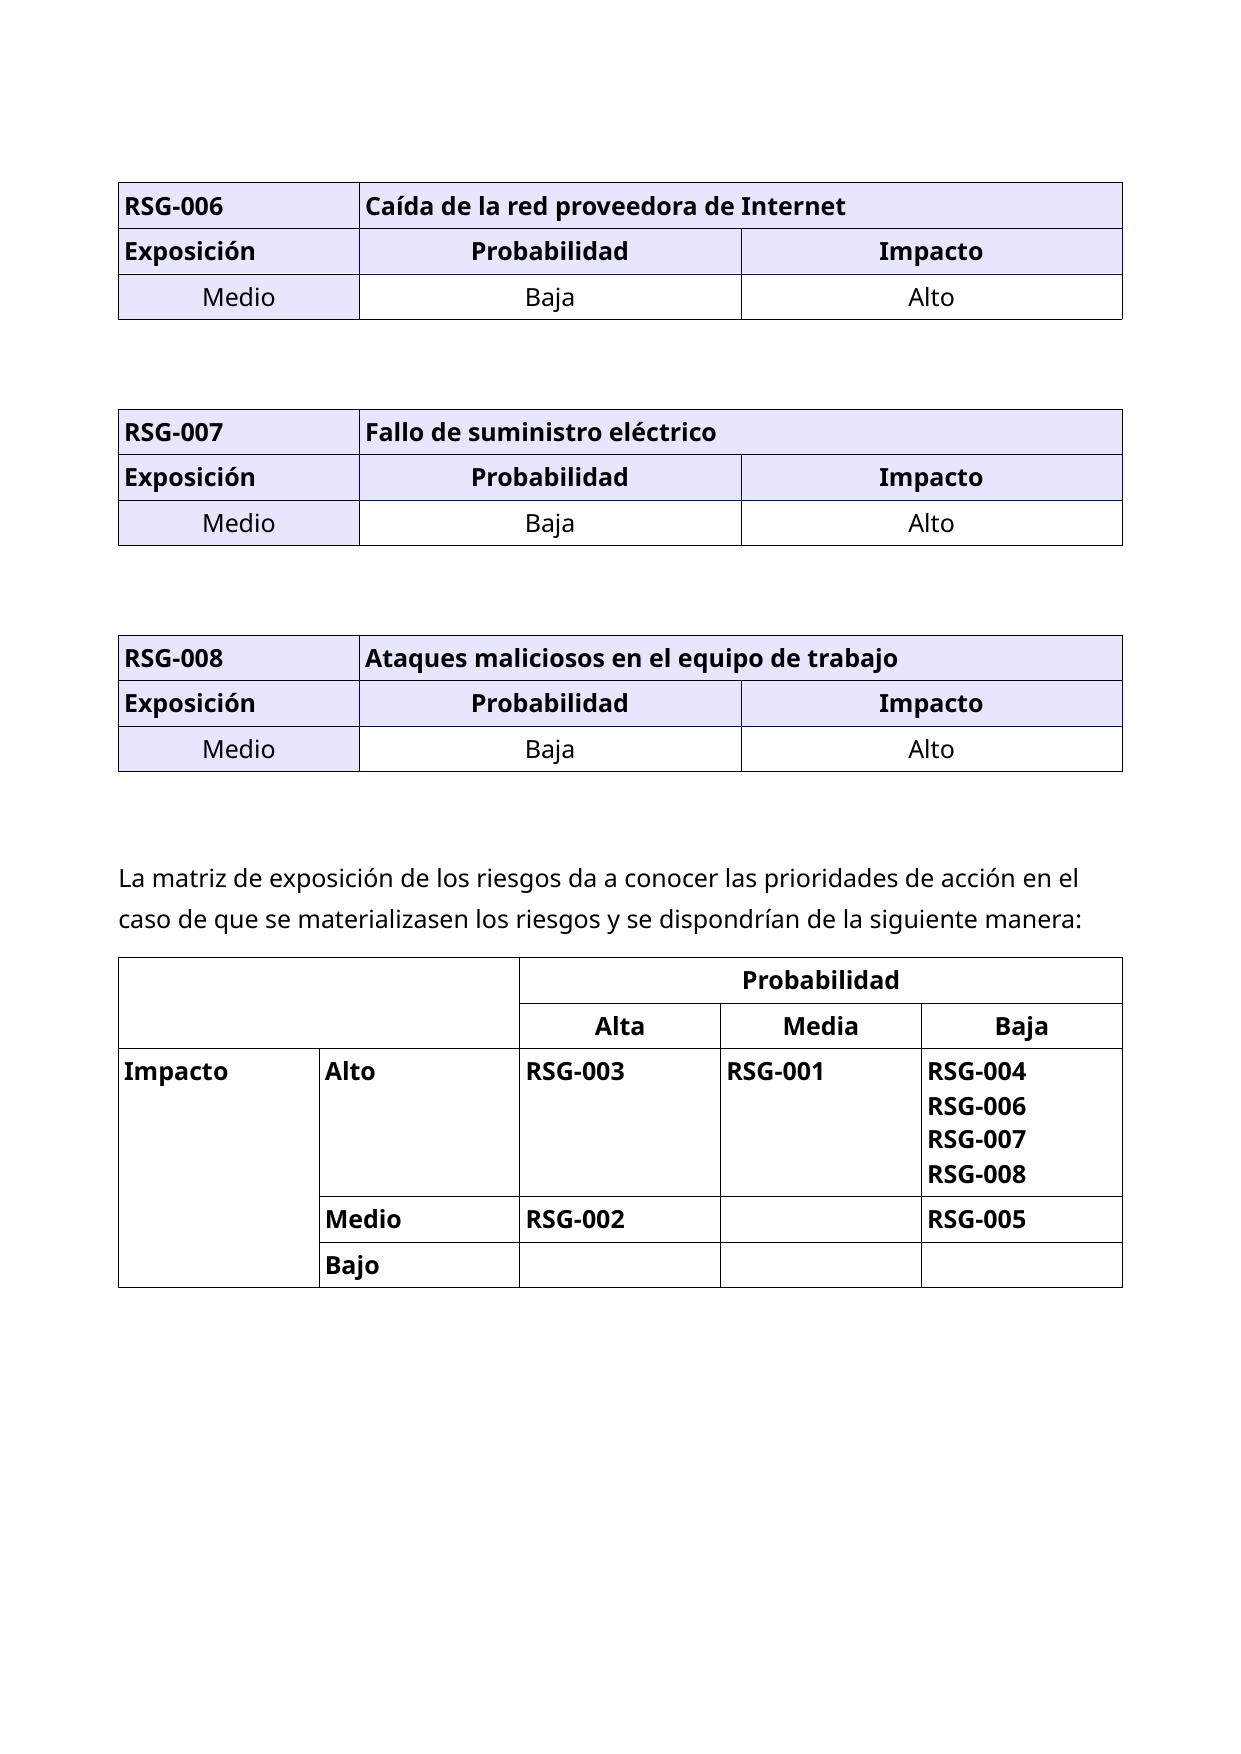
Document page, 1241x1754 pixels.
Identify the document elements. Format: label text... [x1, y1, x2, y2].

table_cell RSG-002 [520, 1197, 720, 1242]
table_header Probabilidad [520, 958, 1122, 1003]
table_header RSG-007 [119, 410, 359, 454]
table_cell Probabilidad [360, 455, 741, 500]
table_cell Medio [320, 1197, 519, 1242]
table_header [119, 958, 519, 1048]
table_cell Alto [320, 1049, 519, 1196]
table_cell Exposición [119, 455, 359, 500]
table_cell [721, 1197, 921, 1242]
table_cell Media [721, 1004, 921, 1048]
table_cell Impacto [742, 455, 1122, 500]
table_cell Impacto [742, 681, 1122, 726]
table_cell Probabilidad [360, 229, 741, 273]
table_cell Alta [520, 1004, 720, 1048]
table_cell Baja [922, 1004, 1122, 1048]
table_cell Exposición [119, 229, 359, 273]
table_header RSG-008 [119, 636, 359, 680]
table_cell RSG-001 [721, 1049, 921, 1196]
table_cell Medio [119, 275, 359, 319]
table_header Ataques maliciosos en el equipo de trabajo [360, 636, 1122, 680]
table_cell Alto [742, 275, 1122, 319]
table_header RSG-006 [119, 183, 359, 228]
table_cell Alto [742, 501, 1122, 545]
table_cell Impacto [119, 1049, 319, 1287]
table_cell Alto [742, 727, 1122, 771]
table_header Caída de la red proveedora de Internet [360, 183, 1122, 228]
table_cell [922, 1243, 1122, 1287]
table_cell Medio [119, 727, 359, 771]
table_cell Baja [360, 275, 741, 319]
table_cell Probabilidad [360, 681, 741, 726]
table_cell Baja [360, 501, 741, 545]
table_cell RSG-005 [922, 1197, 1122, 1242]
table_cell Bajo [320, 1243, 519, 1287]
table_cell Exposición [119, 681, 359, 726]
text La matriz de exposición de los riesgos da a conocer las prioridades de acción en el caso de que se materializasen los riesgos y se dispondrían de la siguiente manera: [118, 861, 1122, 936]
table_cell Baja [360, 727, 741, 771]
table_cell Impacto [742, 229, 1122, 273]
table_header Fallo de suministro eléctrico [360, 410, 1122, 454]
table_cell [520, 1243, 720, 1287]
table_cell RSG-003 [520, 1049, 720, 1196]
table_cell RSG-004 RSG-006 RSG-007 RSG-008 [922, 1049, 1122, 1196]
table_cell [721, 1243, 921, 1287]
table_cell Medio [119, 501, 359, 545]
